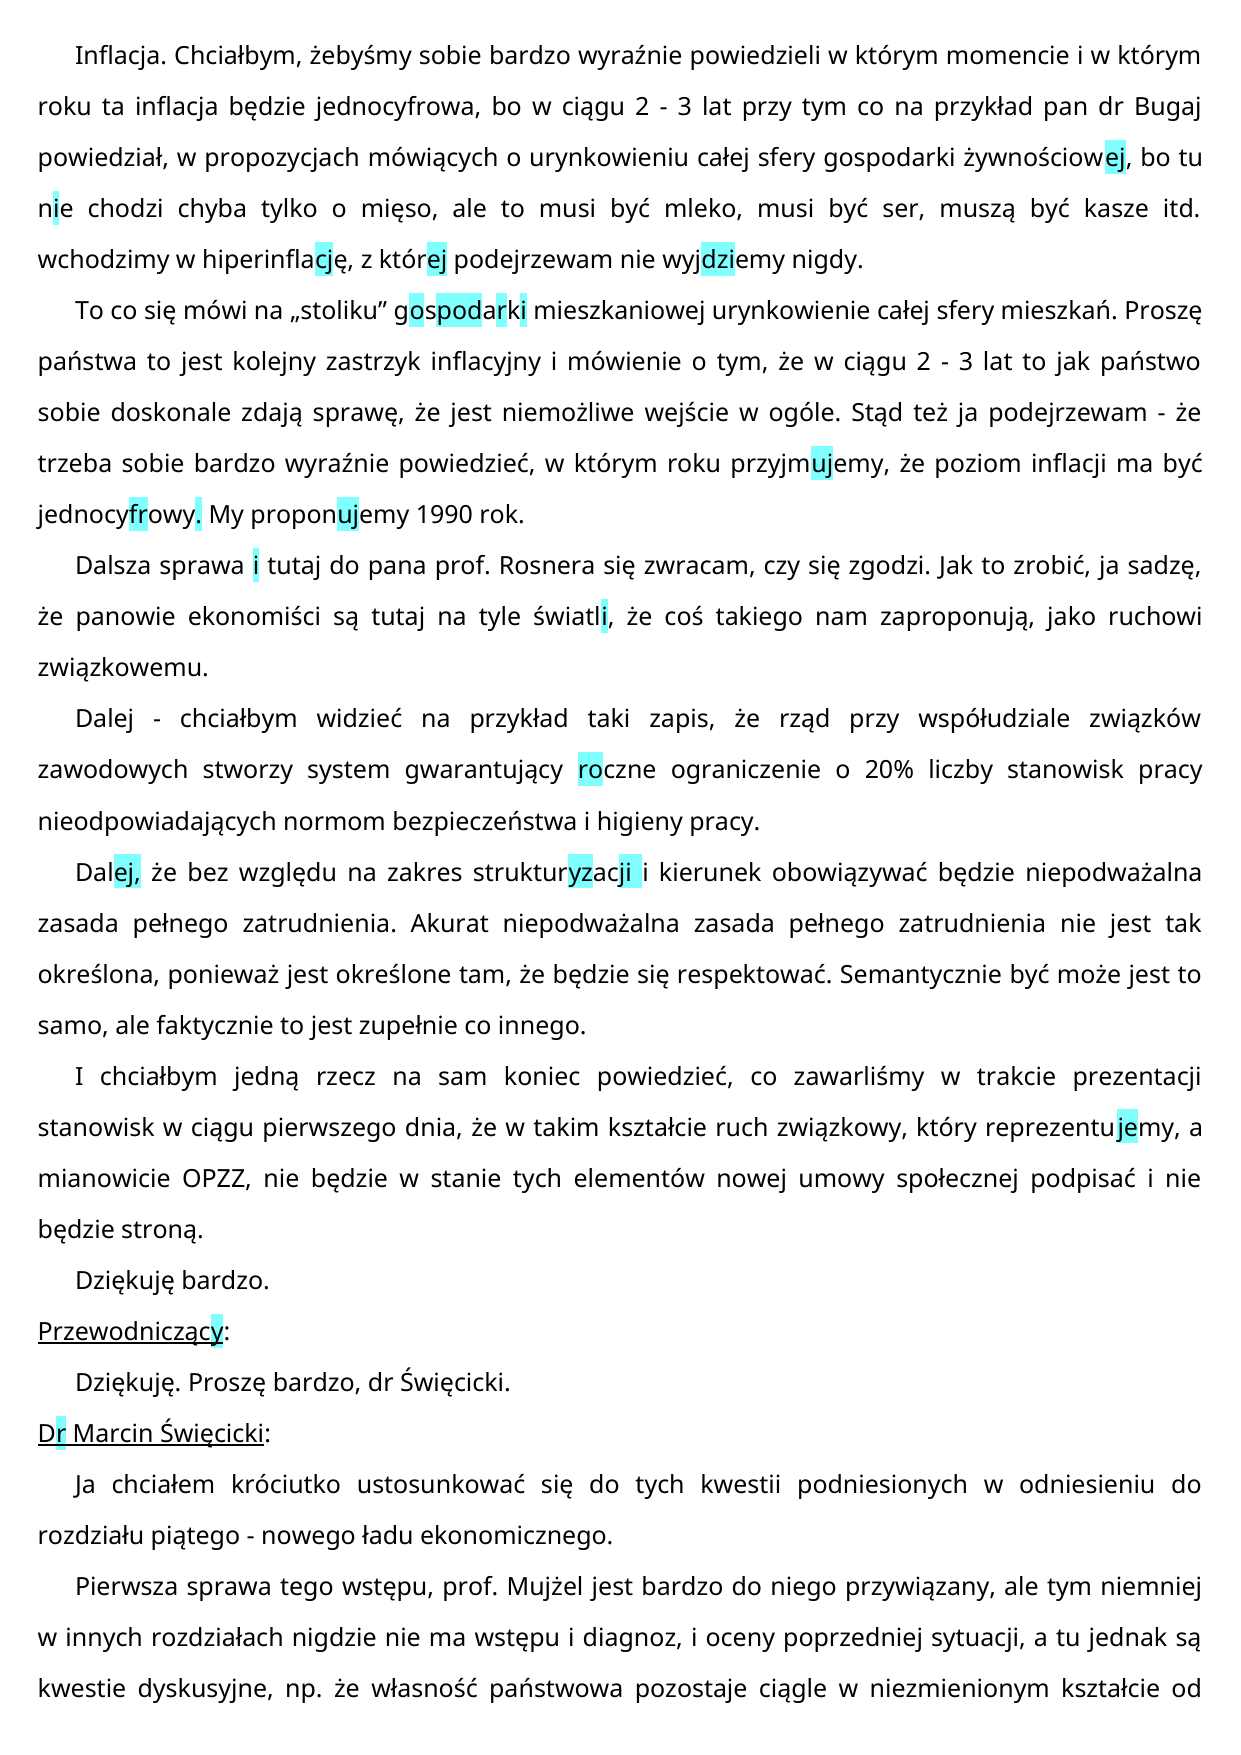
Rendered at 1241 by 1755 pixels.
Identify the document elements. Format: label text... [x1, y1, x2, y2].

text I chciałbym jedną rzecz na sam koniec powiedzieć, co zawarliśmy w trakcie prezentacji stanowisk w ciągu pierwszego dnia, że w takim kształcie ruch związkowy, który reprezentujemy, a mianowicie OPZZ, nie będzie w stanie tych elementów nowej umowy społecznej podpisać i nie będzie stroną. [37, 1058, 1203, 1246]
text Inflacja. Chciałbym, żebyśmy sobie bardzo wyraźnie powiedzieli w którym momencie i w którym roku ta inflacja będzie jednocyfrowa, bo w ciągu 2 - 3 lat przy tym co na przykład pan dr Bugaj powiedział, w propozycjach mówiących o urynkowieniu całej sfery gospodarki żywnościowej, bo tu nie chodzi chyba tylko o mięso, ale to musi być mleko, musi być ser, muszą być kasze itd. wchodzimy w hiperinflację, z której podejrzewam nie wyjdziemy nigdy. [37, 37, 1203, 276]
text Dalej - chciałbym widzieć na przykład taki zapis, że rząd przy współudziale związków zawodowych stworzy system gwarantujący roczne ograniczenie o 20% liczby stanowisk pracy nieodpowiadających normom bezpieczeństwa i higieny pracy. [37, 701, 1203, 837]
text Dalej, że bez względu na zakres strukturyzacji i kierunek obowiązywać będzie niepodważalna zasada pełnego zatrudnienia. Akurat niepodważalna zasada pełnego zatrudnienia nie jest tak określona, ponieważ jest określone tam, że będzie się respektować. Semantycznie być może jest to samo, ale faktycznie to jest zupełnie co innego. [37, 854, 1203, 1041]
text Dziękuję bardzo. [37, 1262, 1203, 1297]
text Dziękuję. Proszę bardzo, dr Święcicki. [37, 1364, 1203, 1399]
text Dalsza sprawa i tutaj do pana prof. Rosnera się zwracam, czy się zgodzi. Jak to zrobić, ja sadzę, że panowie ekonomiści są tutaj na tyle światli, że coś takiego nam zaproponują, jako ruchowi związkowemu. [37, 548, 1203, 684]
text Ja chciałem króciutko ustosunkować się do tych kwestii podniesionych w odniesieniu do rozdziału piątego - nowego ładu ekonomicznego. [37, 1467, 1203, 1552]
text Pierwsza sprawa tego wstępu, prof. Mujżel jest bardzo do niego przywiązany, ale tym niemniej w innych rozdziałach nigdzie nie ma wstępu i diagnoz, i oceny poprzedniej sytuacji, a tu jednak są kwestie dyskusyjne, np. że własność państwowa pozostaje ciągle w niezmienionym kształcie od [37, 1569, 1203, 1705]
text To co się mówi na „stoliku” gospodarki mieszkaniowej urynkowienie całej sfery mieszkań. Proszę państwa to jest kolejny zastrzyk inflacyjny i mówienie o tym, że w ciągu 2 - 3 lat to jak państwo sobie doskonale zdają sprawę, że jest niemożliwe wejście w ogóle. Stąd też ja podejrzewam - że trzeba sobie bardzo wyraźnie powiedzieć, w którym roku przyjmujemy, że poziom inflacji ma być jednocyfrowy. My proponujemy 1990 rok. [37, 293, 1203, 531]
text Przewodniczący: [37, 1313, 1203, 1348]
text Dr Marcin Święcicki: [37, 1416, 1203, 1450]
